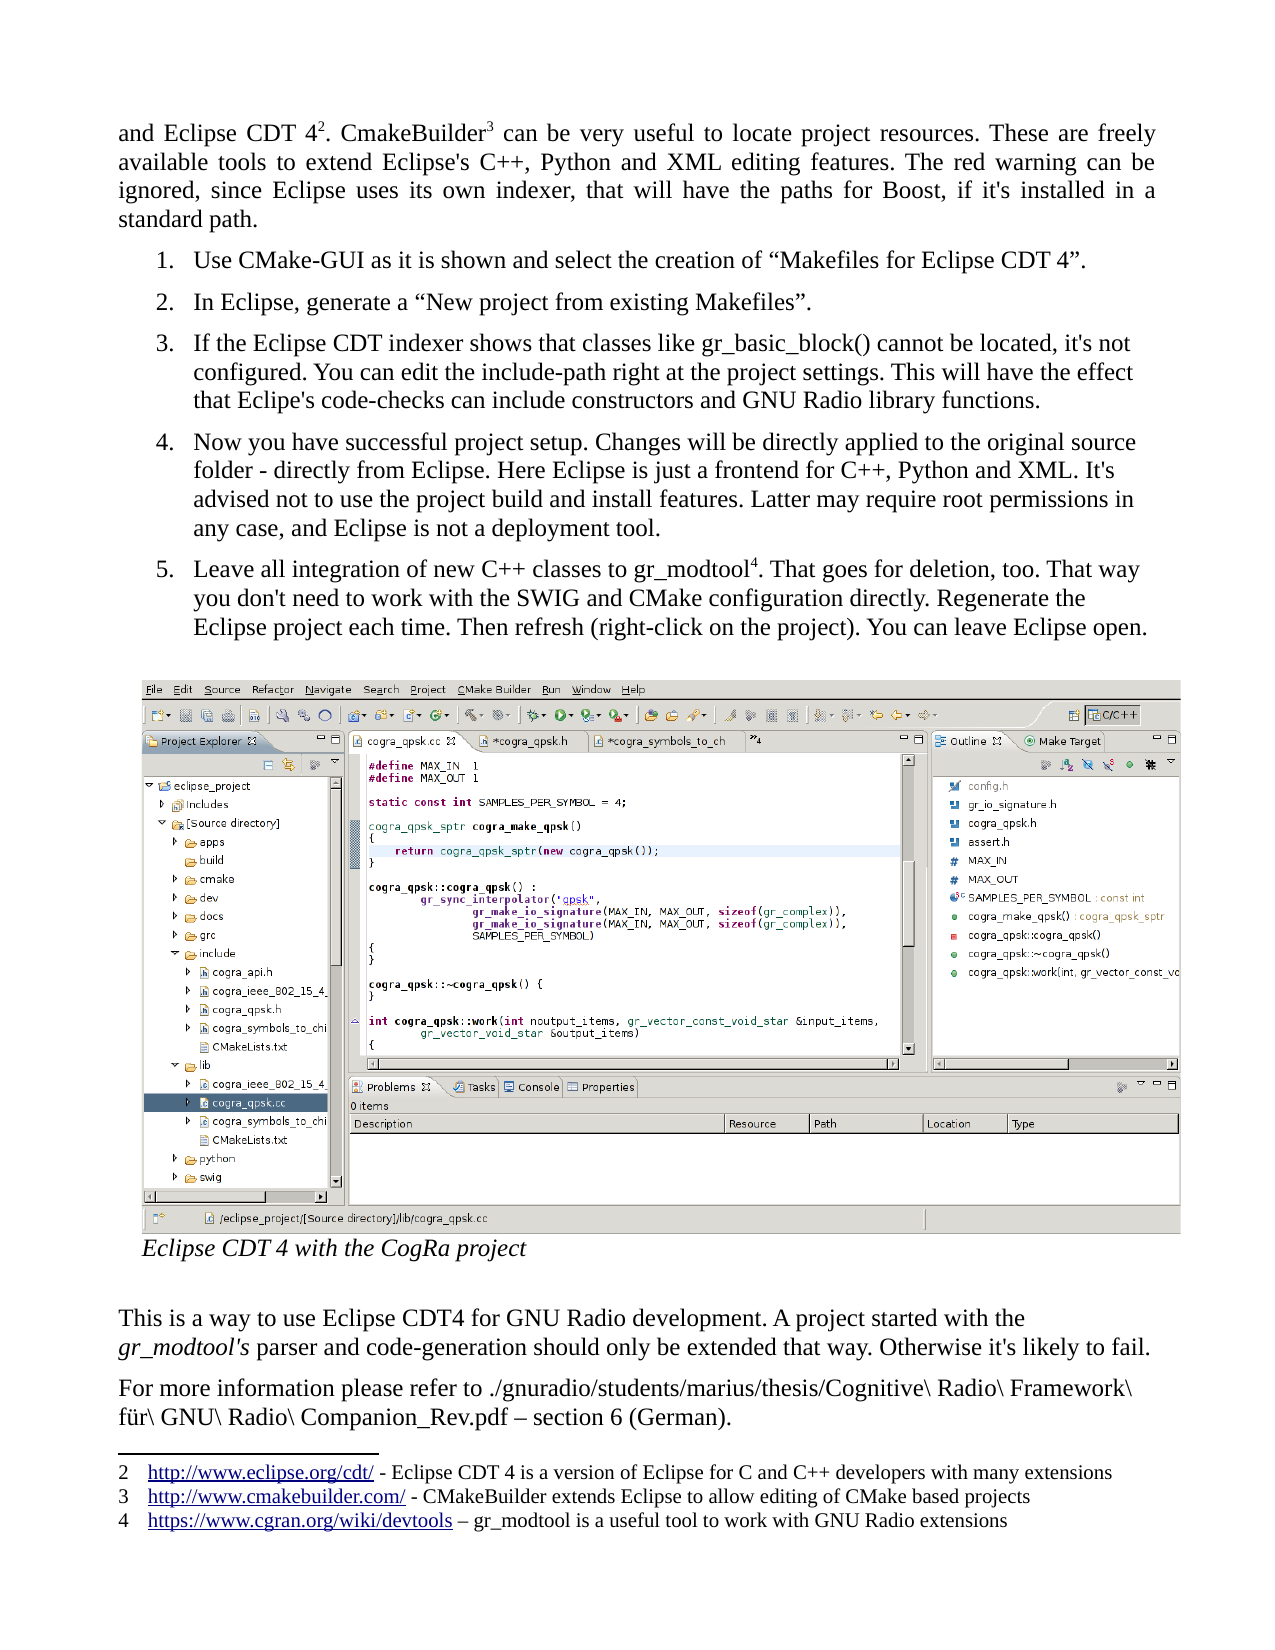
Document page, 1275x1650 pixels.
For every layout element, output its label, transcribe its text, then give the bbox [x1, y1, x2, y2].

text Eclipse CDT 4 with the CogRa project [142, 1234, 1180, 1262]
text For more information please refer to ./gnuradio/students/marius/thesis/Cognitive\ Radio\ Framework\ für\ GNU\ Radio\ Companion_Rev.pdf – section 6 (German). [118, 1373, 1157, 1431]
text This is a way to use Eclipse CDT4 for GNU Radio development. A project started with the gr_modtool's parser and code-generation should only be extended that way. Otherwise it's likely to fail. [118, 1303, 1157, 1361]
text http://www.cmakebuilder.com/ - CMakeBuilder extends Eclipse to allow editing of CMake based projects [118, 1484, 1157, 1508]
text http://www.eclipse.org/cdt/ - Eclipse CDT 4 is a version of Eclipse for C and C++ developers with many extensions [118, 1460, 1157, 1484]
list In Eclipse, generate a “New project from existing Makefiles”. [156, 287, 1157, 316]
list Now you have successful project setup. Changes will be directly applied to the original source folder - directly from Eclipse. Here Eclipse is just a frontend for C++, Python and XML. It's advised not to use the project build and install features. Latter may require root permissions in any case, and Eclipse is not a deployment tool. [156, 427, 1157, 542]
list https://www.cgran.org/wiki/devtools – gr_modtool is a useful tool to work with GNU Radio extensions [118, 1508, 1157, 1532]
list Use CMake-GUI as it is shown and select the creation of “Makefiles for Eclipse CDT 4”. [156, 246, 1157, 274]
list Leave all integration of new C++ classes to gr_modtool. That goes for deletion, too. That way you don't need to work with the SWIG and CMake configuration directly. Regenerate the Eclipse project each time. Then refresh (right-click on the project). You can leave Eclipse open. [156, 554, 1157, 641]
text CMake (since 2.6) is able to generate an Eclipse CDT export. The Eclipse Makefiles the CMake-Gui generates shouldn't be located in a sub-folder of gr-cogra due to Eclipse CDT's indexing habits. It is best to create the Eclipse project in a separate location. It's furthermore recommended to use PyDev and Eclipse CDT 4. CmakeBuilder can be very useful to locate project resources. These are freely available tools to extend Eclipse's C++, Python and XML editing features. The red warning can be ignored, since Eclipse uses its own indexer, that will have the paths for Boost, if it's installed in a standard path. [118, 118, 1157, 233]
list If the Eclipse CDT indexer shows that classes like gr_basic_block() cannot be located, it's not configured. You can edit the include-path right at the project settings. This will have the effect that Eclipe's code-checks can include constructors and GNU Radio library functions. [156, 328, 1157, 414]
picture [141, 680, 1181, 1234]
